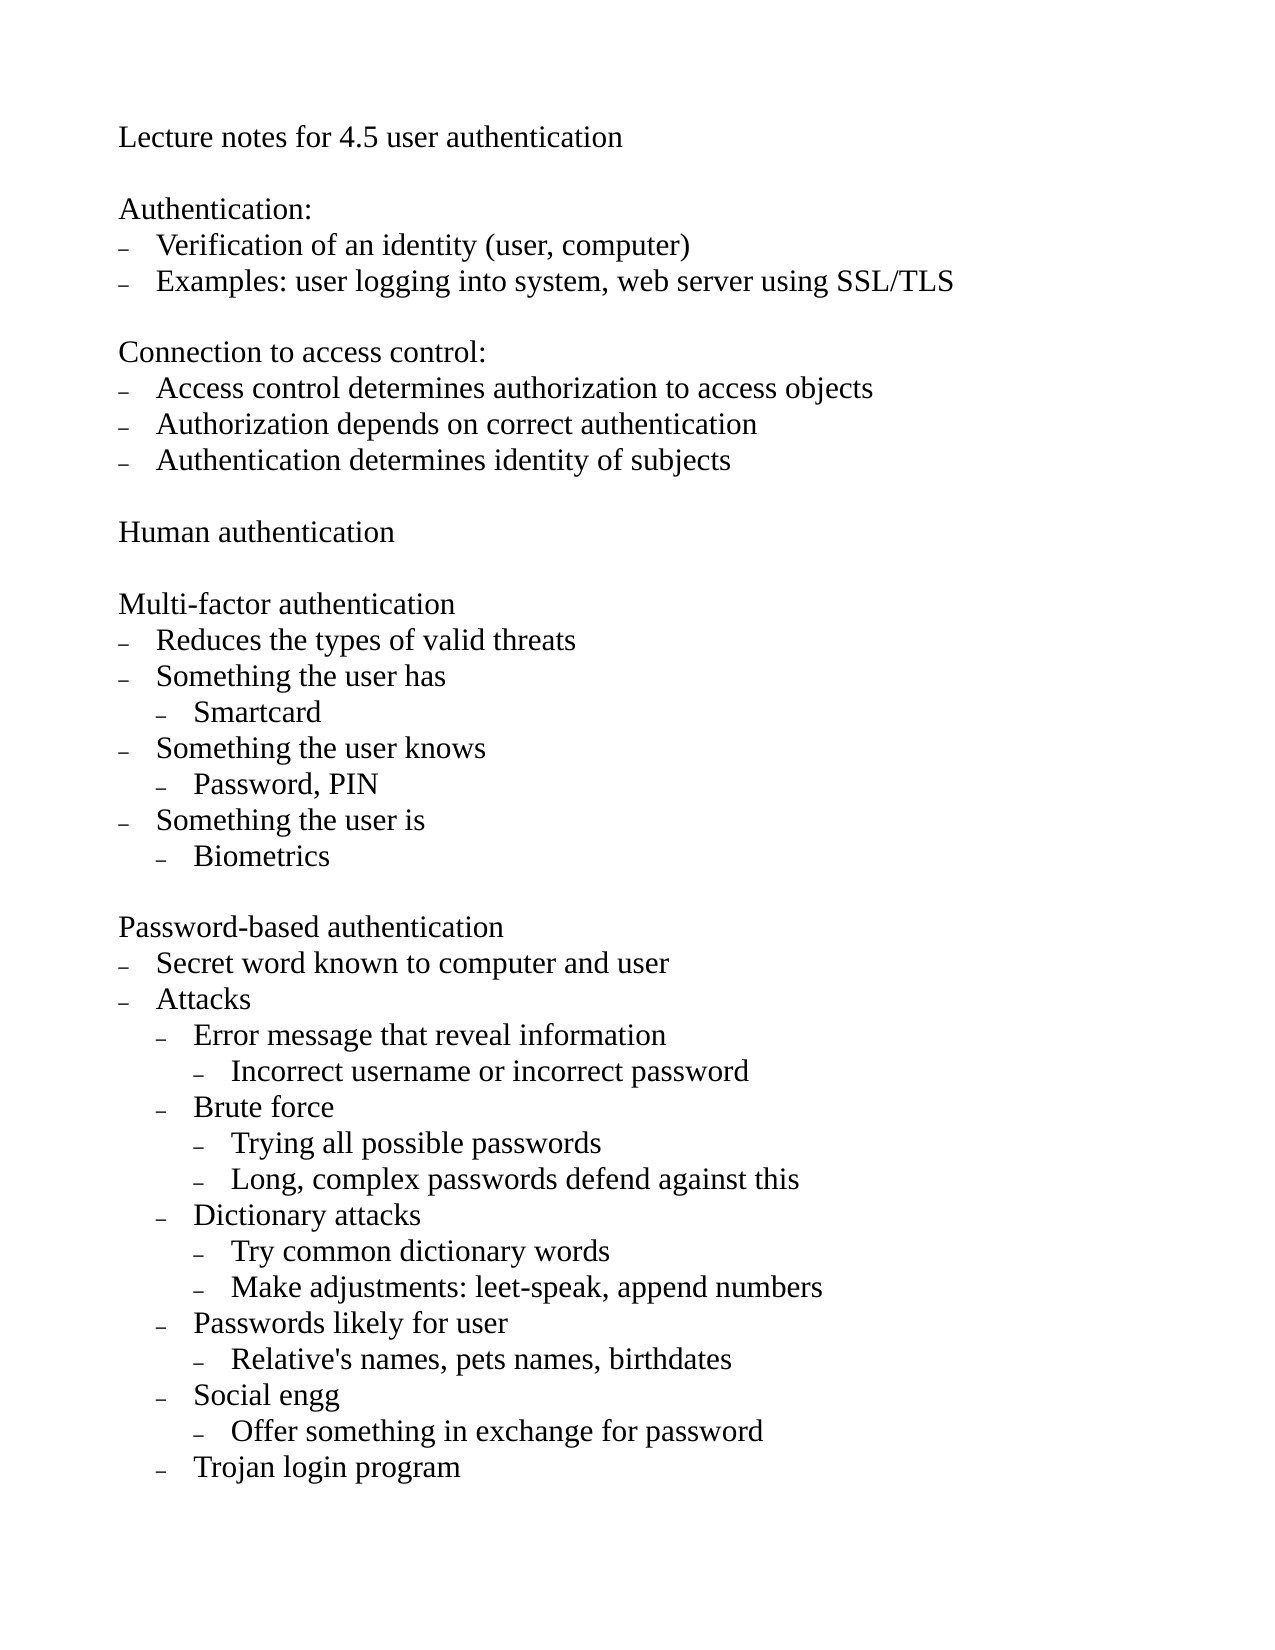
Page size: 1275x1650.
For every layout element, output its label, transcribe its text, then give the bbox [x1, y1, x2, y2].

text Lecture notes for 4.5 user authentication [118, 118, 1157, 154]
list Incorrect username or incorrect password [193, 1052, 1157, 1088]
list Brute force [156, 1088, 1157, 1124]
list Reduces the types of valid threats [118, 621, 1157, 657]
list Examples: user logging into system, web server using SSL/TLS [118, 262, 1157, 298]
list Try common dictionary words [193, 1232, 1157, 1268]
list Something the user is [118, 801, 1157, 837]
list Authentication determines identity of subjects [118, 442, 1157, 477]
text Human authentication [118, 513, 1157, 549]
list Something the user knows [118, 729, 1157, 765]
list Passwords likely for user [156, 1304, 1157, 1340]
list Something the user has [118, 657, 1157, 693]
text Password-based authentication [118, 909, 1157, 945]
list Authorization depends on correct authentication [118, 406, 1157, 442]
text Connection to access control: [118, 334, 1157, 370]
text Authentication: [118, 190, 1157, 226]
list Long, complex passwords defend against this [193, 1160, 1157, 1196]
list Smartcard [156, 693, 1157, 729]
list Secret word known to computer and user [118, 945, 1157, 981]
list Error message that reveal information [156, 1017, 1157, 1052]
list Trojan login program [156, 1448, 1157, 1484]
list Biometrics [156, 837, 1157, 873]
list Verification of an identity (user, computer) [118, 226, 1157, 262]
list Trying all possible passwords [193, 1124, 1157, 1160]
list Social engg [156, 1376, 1157, 1412]
text Multi-factor authentication [118, 585, 1157, 621]
list Access control determines authorization to access objects [118, 370, 1157, 406]
list Offer something in exchange for password [193, 1412, 1157, 1448]
list Attacks [118, 981, 1157, 1017]
list Dictionary attacks [156, 1196, 1157, 1232]
list Relative's names, pets names, birthdates [193, 1340, 1157, 1376]
list Password, PIN [156, 765, 1157, 801]
list Make adjustments: leet-speak, append numbers [193, 1268, 1157, 1304]
